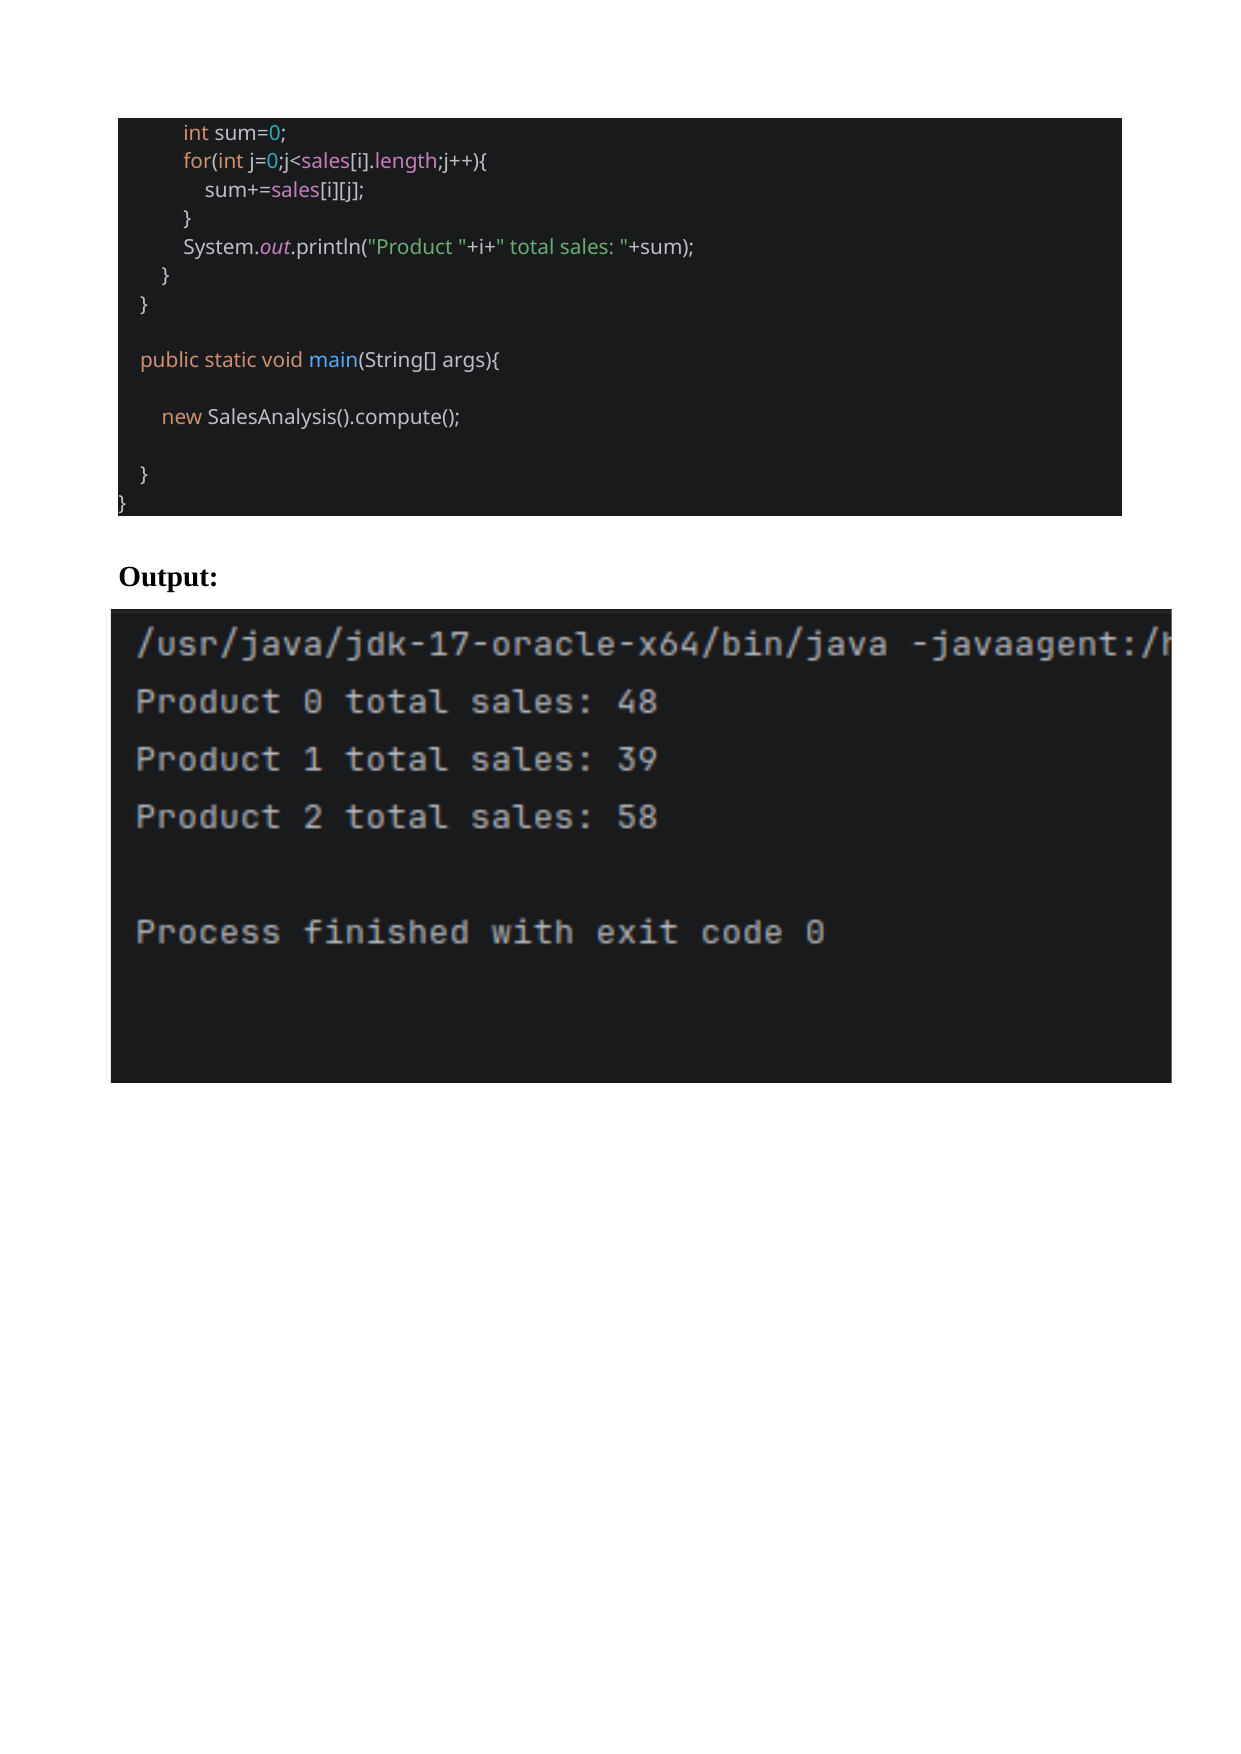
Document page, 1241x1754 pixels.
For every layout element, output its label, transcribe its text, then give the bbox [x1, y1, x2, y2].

text Output: [118, 559, 1122, 593]
picture [110, 609, 1172, 1083]
text int sum=0; for(int j=0;j<sales[i].length;j++){ sum+=sales[i][j]; } System.out.println("Product "+i+" total sales: "+sum); } } public static void main(String[] args){ new SalesAnalysis().compute(); } } [118, 118, 1122, 516]
